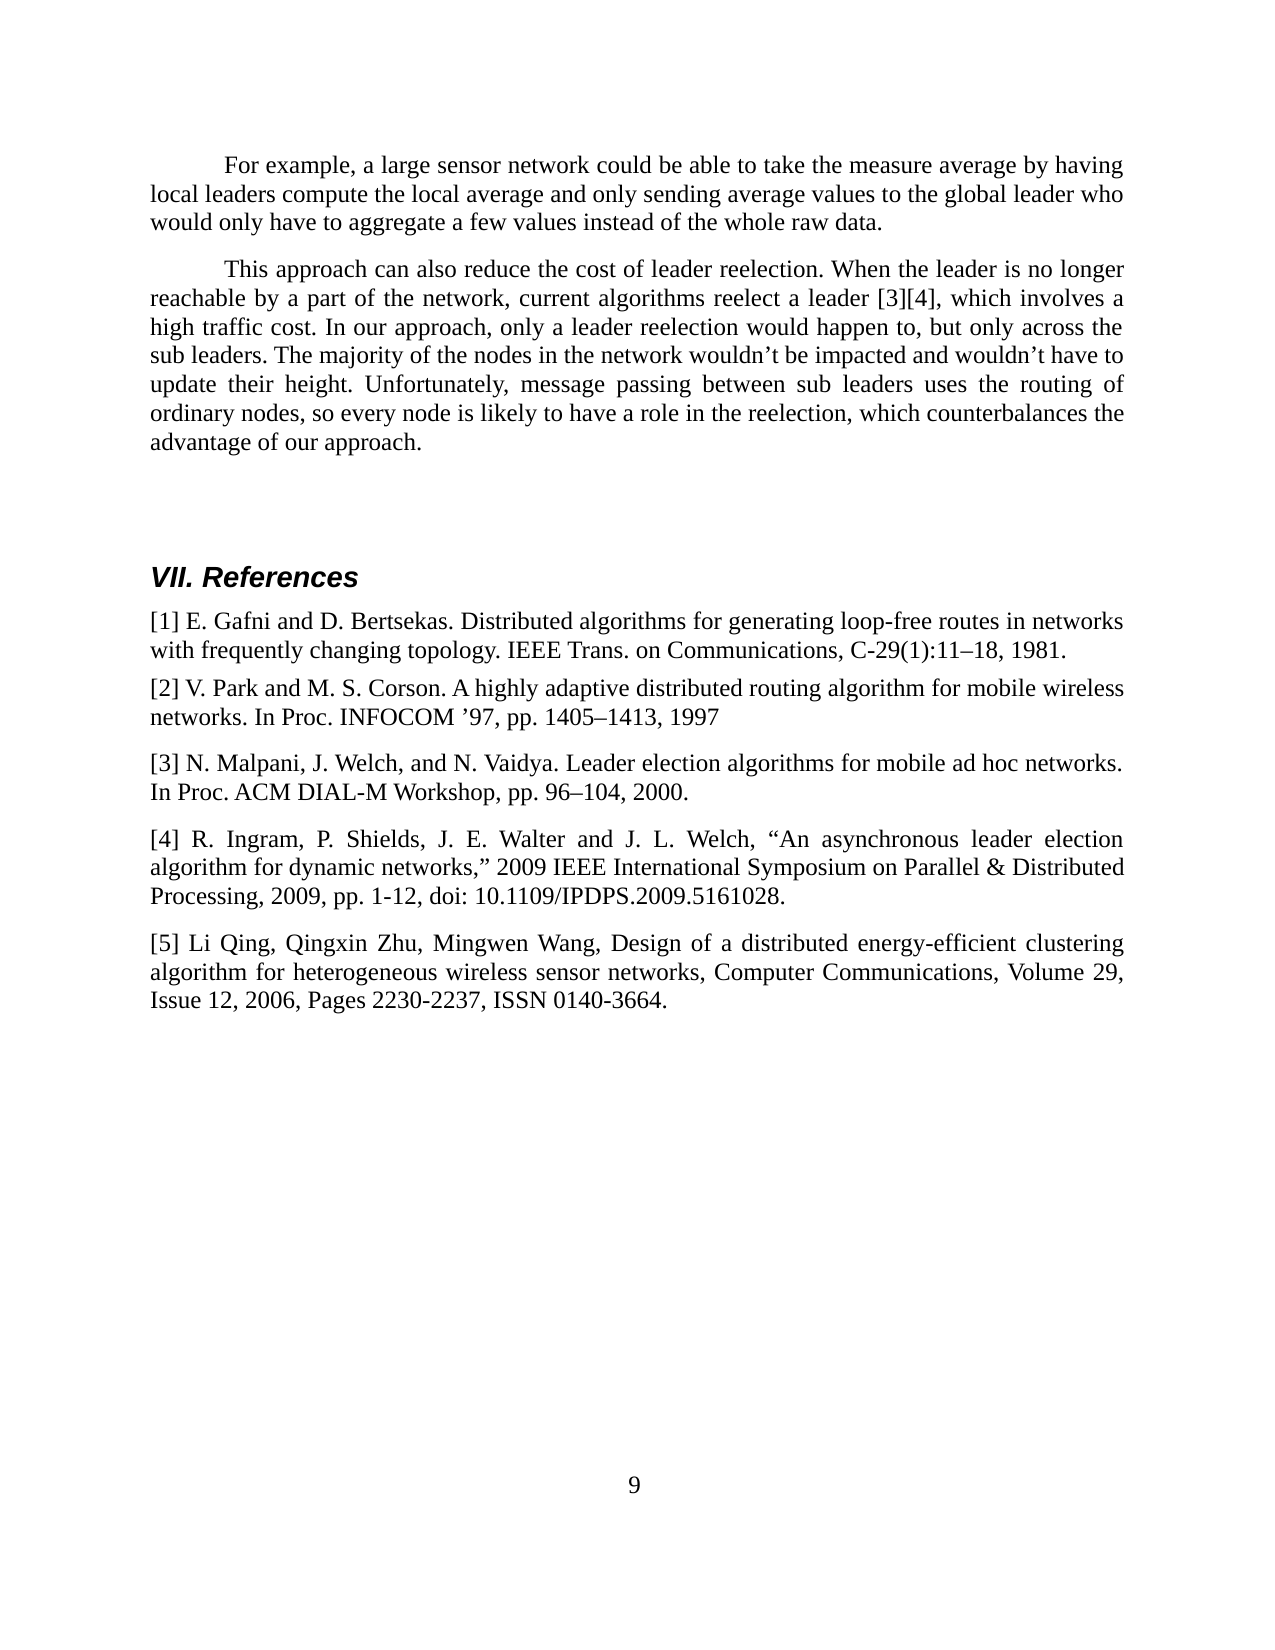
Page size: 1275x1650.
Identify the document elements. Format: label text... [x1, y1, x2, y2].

text This approach can also reduce the cost of leader reelection. When the leader is no longer reachable by a part of the network, current algorithms reelect a leader [3][4], which involves a high traffic cost. In our approach, only a leader reelection would happen to, but only across the sub leaders. The majority of the nodes in the network wouldn’t be impacted and wouldn’t have to update their height. Unfortunately, message passing between sub leaders uses the routing of ordinary nodes, so every node is likely to have a role in the reelection, which counterbalances the advantage of our approach. [150, 254, 1125, 455]
text [5] Li Qing, Qingxin Zhu, Mingwen Wang, Design of a distributed energy-efficient clustering algorithm for heterogeneous wireless sensor networks, Computer Communications, Volume 29, Issue 12, 2006, Pages 2230-2237, ISSN 0140-3664. [150, 928, 1125, 1014]
text [1] E. Gafni and D. Bertsekas. Distributed algorithms for generating loop-free routes in networks with frequently changing topology. IEEE Trans. on Communications, C-29(1):11–18, 1981. [150, 606, 1125, 664]
text [4] R. Ingram, P. Shields, J. E. Walter and J. L. Welch, “An asynchronous leader election algorithm for dynamic networks,” 2009 IEEE International Symposium on Parallel & Distributed Processing, 2009, pp. 1-12, doi: 10.1109/IPDPS.2009.5161028. [150, 824, 1125, 910]
text [2] V. Park and M. S. Corson. A highly adaptive distributed routing algorithm for mobile wireless networks. In Proc. INFOCOM ’97, pp. 1405–1413, 1997 [150, 673, 1125, 730]
subtitle VII. References [150, 560, 1125, 594]
text [3] N. Malpani, J. Welch, and N. Vaidya. Leader election algorithms for mobile ad hoc networks. In Proc. ACM DIAL-M Workshop, pp. 96–104, 2000. [150, 748, 1125, 806]
text For example, a large sensor network could be able to take the measure average by having local leaders compute the local average and only sending average values to the global leader who would only have to aggregate a few values instead of the whole raw data. [150, 150, 1125, 236]
